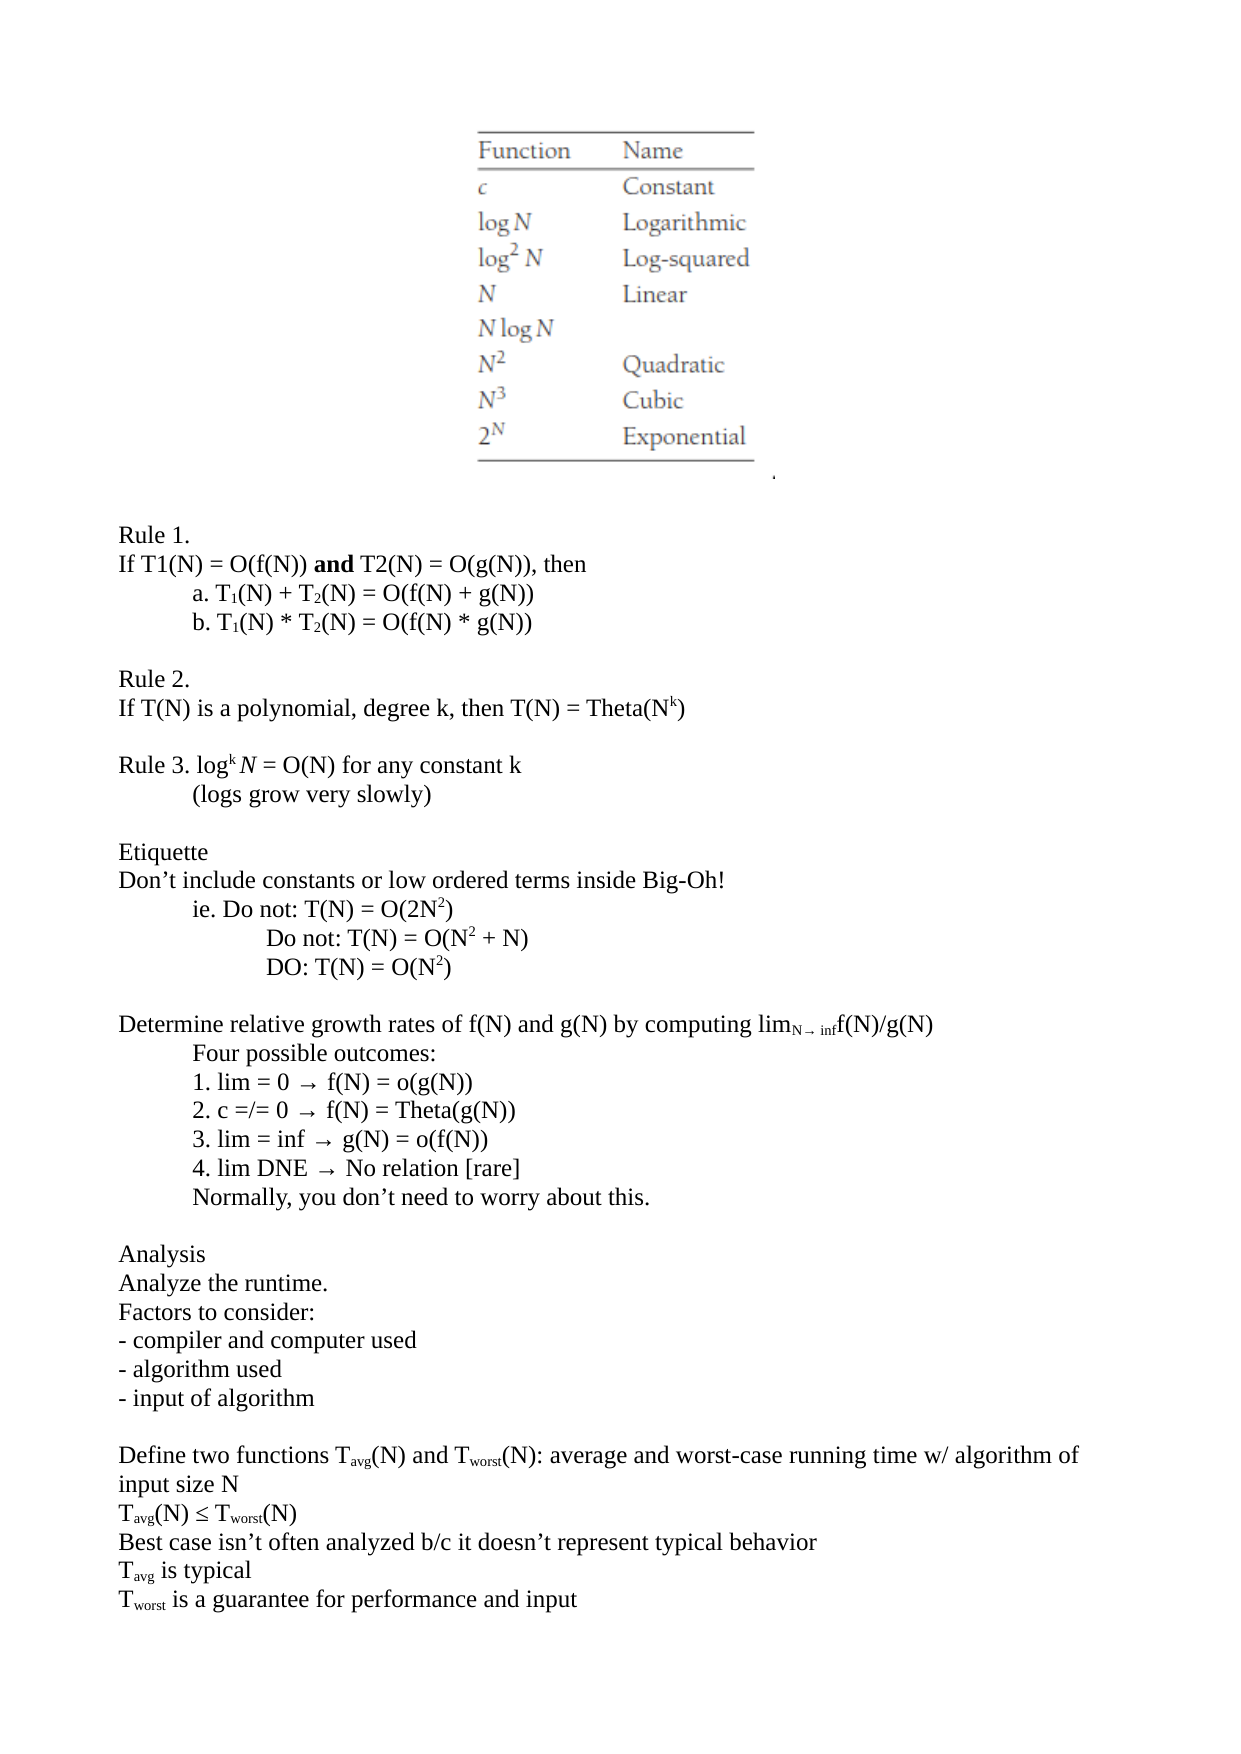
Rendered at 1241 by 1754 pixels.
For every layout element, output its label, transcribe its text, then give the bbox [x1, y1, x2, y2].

text If T1(N) = O(f(N)) and T2(N) = O(g(N)), then [118, 549, 1122, 578]
text Factors to consider: [118, 1297, 1122, 1326]
text - compiler and computer used [118, 1326, 1122, 1354]
text If T(N) is a polynomial, degree k, then T(N) = Theta(Nk) [118, 693, 1122, 722]
text Rule 3. logk N = O(N) for any constant k [118, 751, 1122, 779]
text Tavg(N) ≤ Tworst(N) [118, 1498, 1122, 1527]
text Determine relative growth rates of f(N) and g(N) by computing limN→ inff(N)/g(N) [118, 1009, 1122, 1038]
text 1. lim = 0 → f(N) = o(g(N)) [118, 1067, 1122, 1096]
text ie. Do not: T(N) = O(2N2) [118, 894, 1122, 923]
text Do not: T(N) = O(N2 + N) [118, 923, 1122, 952]
text Normally, you don’t need to worry about this. [118, 1182, 1122, 1211]
text 3. lim = inf → g(N) = o(f(N)) [118, 1124, 1122, 1153]
text Four possible outcomes: [118, 1038, 1122, 1067]
text Tavg is typical [118, 1556, 1122, 1584]
text Analyze the runtime. [118, 1268, 1122, 1297]
text Define two functions Tavg(N) and Tworst(N): average and worst-case running time w/ algorithm of input size N [118, 1441, 1122, 1498]
text - input of algorithm [118, 1383, 1122, 1412]
text 2. c =/= 0 → f(N) = Theta(g(N)) [118, 1096, 1122, 1124]
picture [465, 118, 775, 479]
text 4. lim DNE → No relation [rare] [118, 1153, 1122, 1182]
text Analysis [118, 1239, 1122, 1268]
text a. T1(N) + T2(N) = O(f(N) + g(N)) [118, 578, 1122, 607]
text b. T1(N) * T2(N) = O(f(N) * g(N)) [118, 607, 1122, 636]
text Rule 1. [118, 521, 1122, 549]
text (logs grow very slowly) [118, 779, 1122, 808]
text Don’t include constants or low ordered terms inside Big-Oh! [118, 866, 1122, 894]
text Best case isn’t often analyzed b/c it doesn’t represent typical behavior [118, 1527, 1122, 1556]
text DO: T(N) = O(N2) [118, 952, 1122, 981]
text Etiquette [118, 837, 1122, 866]
text Tworst is a guarantee for performance and input [118, 1584, 1122, 1613]
text - algorithm used [118, 1354, 1122, 1383]
text Rule 2. [118, 664, 1122, 693]
